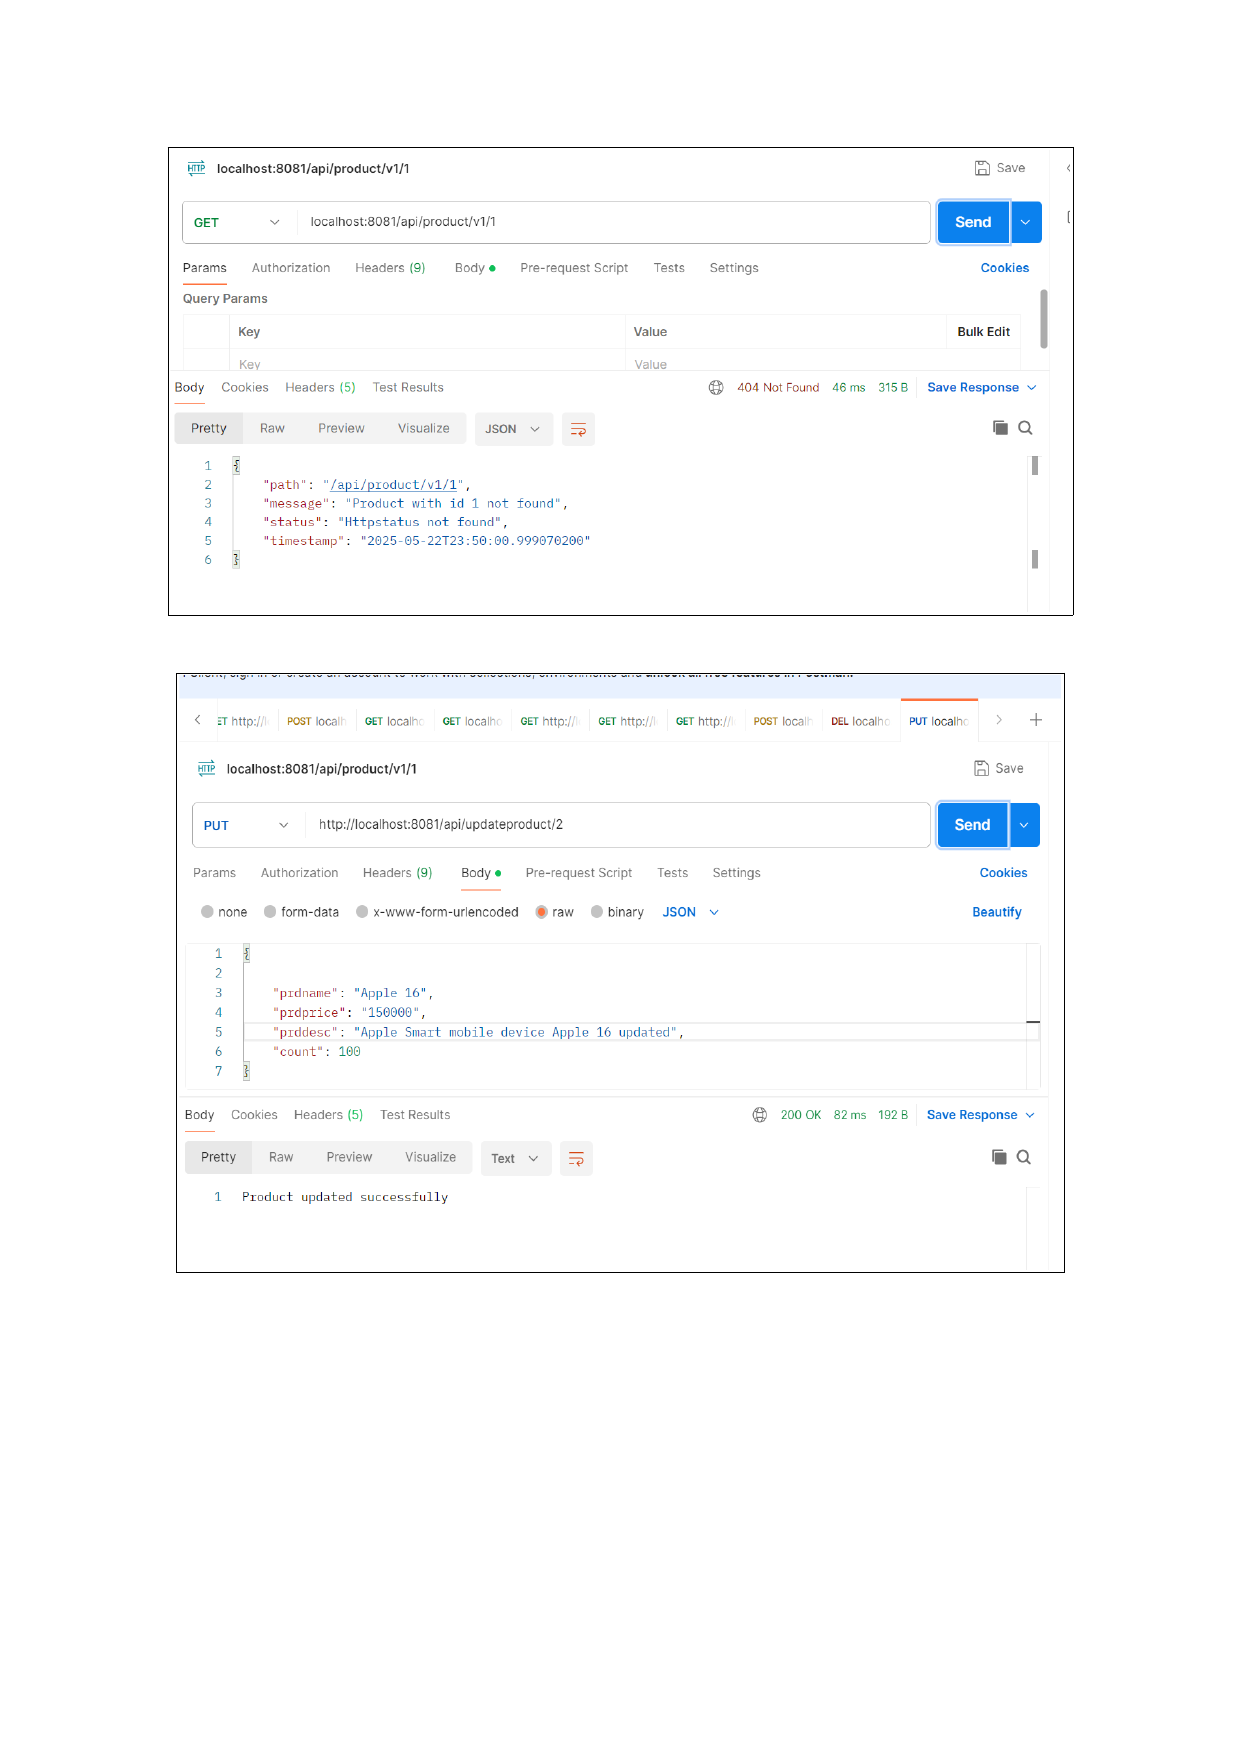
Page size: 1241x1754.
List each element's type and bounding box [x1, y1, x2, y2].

picture [179, 675, 1061, 1270]
picture [170, 150, 1070, 612]
